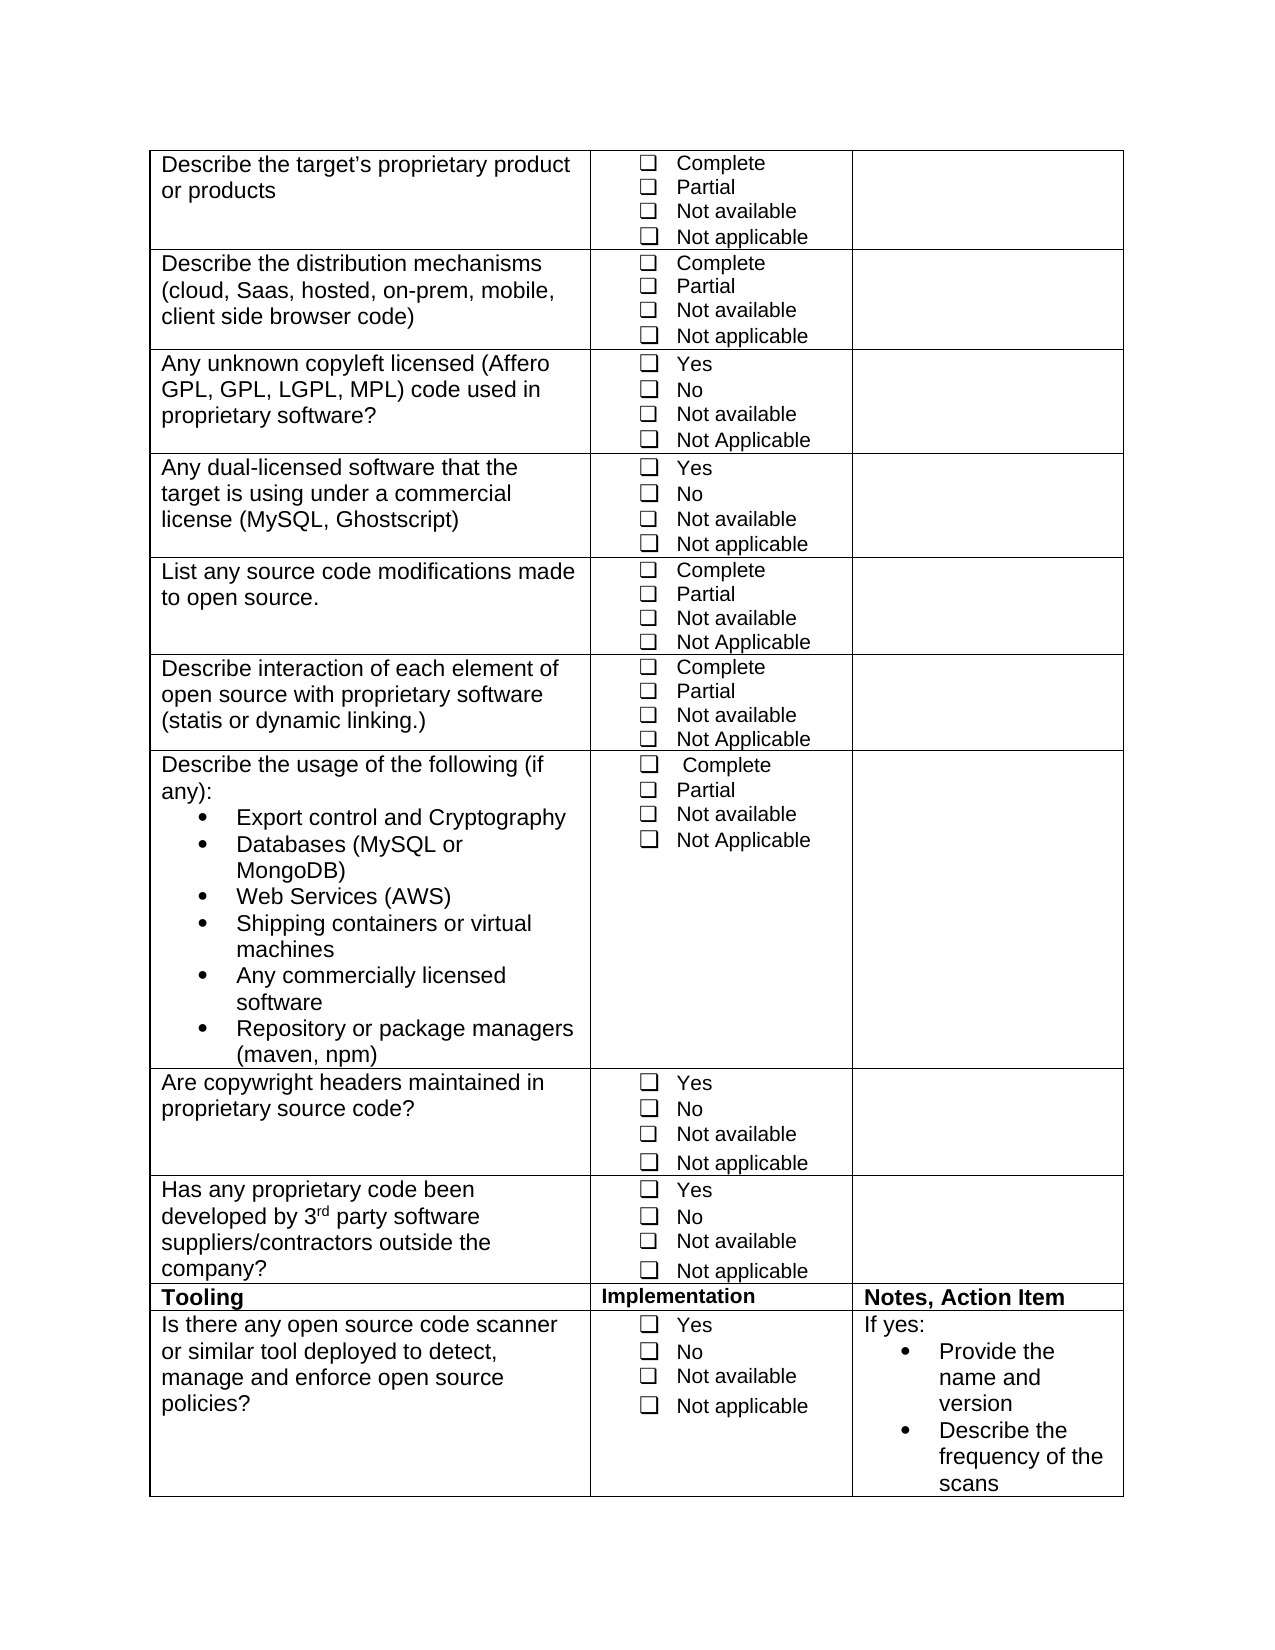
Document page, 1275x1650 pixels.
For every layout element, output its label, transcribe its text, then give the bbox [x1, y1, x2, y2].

table_cell Describe interaction of each element of open source with proprietary software (statis or dynamic linking.) [151, 655, 590, 750]
table_cell [853, 151, 1123, 249]
table_cell Tooling [151, 1284, 590, 1310]
table_cell [853, 1176, 1123, 1283]
table_cell Complete Partial Not available Not Applicable [591, 655, 852, 750]
table_cell Complete Partial Not available Not applicable [591, 151, 852, 249]
table_cell Complete Partial Not available Not Applicable [591, 751, 852, 1068]
table_cell [853, 751, 1123, 1068]
table_cell Any unknown copyleft licensed (Affero GPL, GPL, LGPL, MPL) code used in proprietary software? [151, 350, 590, 453]
table_cell Complete Partial Not available Not applicable [591, 250, 852, 348]
table_cell Notes, Action Item [853, 1284, 1123, 1310]
table_cell List any source code modifications made to open source. [151, 558, 590, 653]
table_cell Any dual-licensed software that the target is using under a commercial license (MySQL, Ghostscript) [151, 454, 590, 557]
table_cell [853, 350, 1123, 453]
table_cell [853, 454, 1123, 557]
table_cell Yes No Not available Not applicable [591, 1069, 852, 1175]
table_cell Are copywright headers maintained in proprietary source code? [151, 1069, 590, 1175]
table_cell Describe the target’s proprietary product or products [151, 151, 590, 249]
table_cell Yes No Not available Not applicable [591, 454, 852, 557]
table_cell Complete Partial Not available Not Applicable [591, 558, 852, 653]
table_cell Has any proprietary code been developed by 3rd party software suppliers/contractors outside the company? [151, 1176, 590, 1283]
table_cell [853, 250, 1123, 348]
table_cell [853, 1069, 1123, 1175]
table_cell Describe the usage of the following (if any): Export control and Cryptography Databases (MySQL or MongoDB) Web Services (AWS) Shipping containers or virtual machines Any commercially licensed software Repository or package managers (maven, npm) [151, 751, 590, 1068]
table_cell [853, 655, 1123, 750]
table_cell If yes: Provide the name and version Describe the frequency of the scans Describe the process around detection and patching of open source related security vulnerabilities [853, 1311, 1123, 1496]
table_cell Is there any open source code scanner or similar tool deployed to detect, manage and enforce open source policies? [151, 1311, 590, 1496]
table_cell Yes No Not available Not Applicable [591, 350, 852, 453]
table_cell Implementation [591, 1284, 852, 1310]
table_cell [853, 558, 1123, 653]
table_cell Describe the distribution mechanisms (cloud, Saas, hosted, on-prem, mobile, client side browser code) [151, 250, 590, 348]
table_cell Yes No Not available Not applicable [591, 1176, 852, 1283]
table_cell Yes No Not available Not applicable [591, 1311, 852, 1496]
